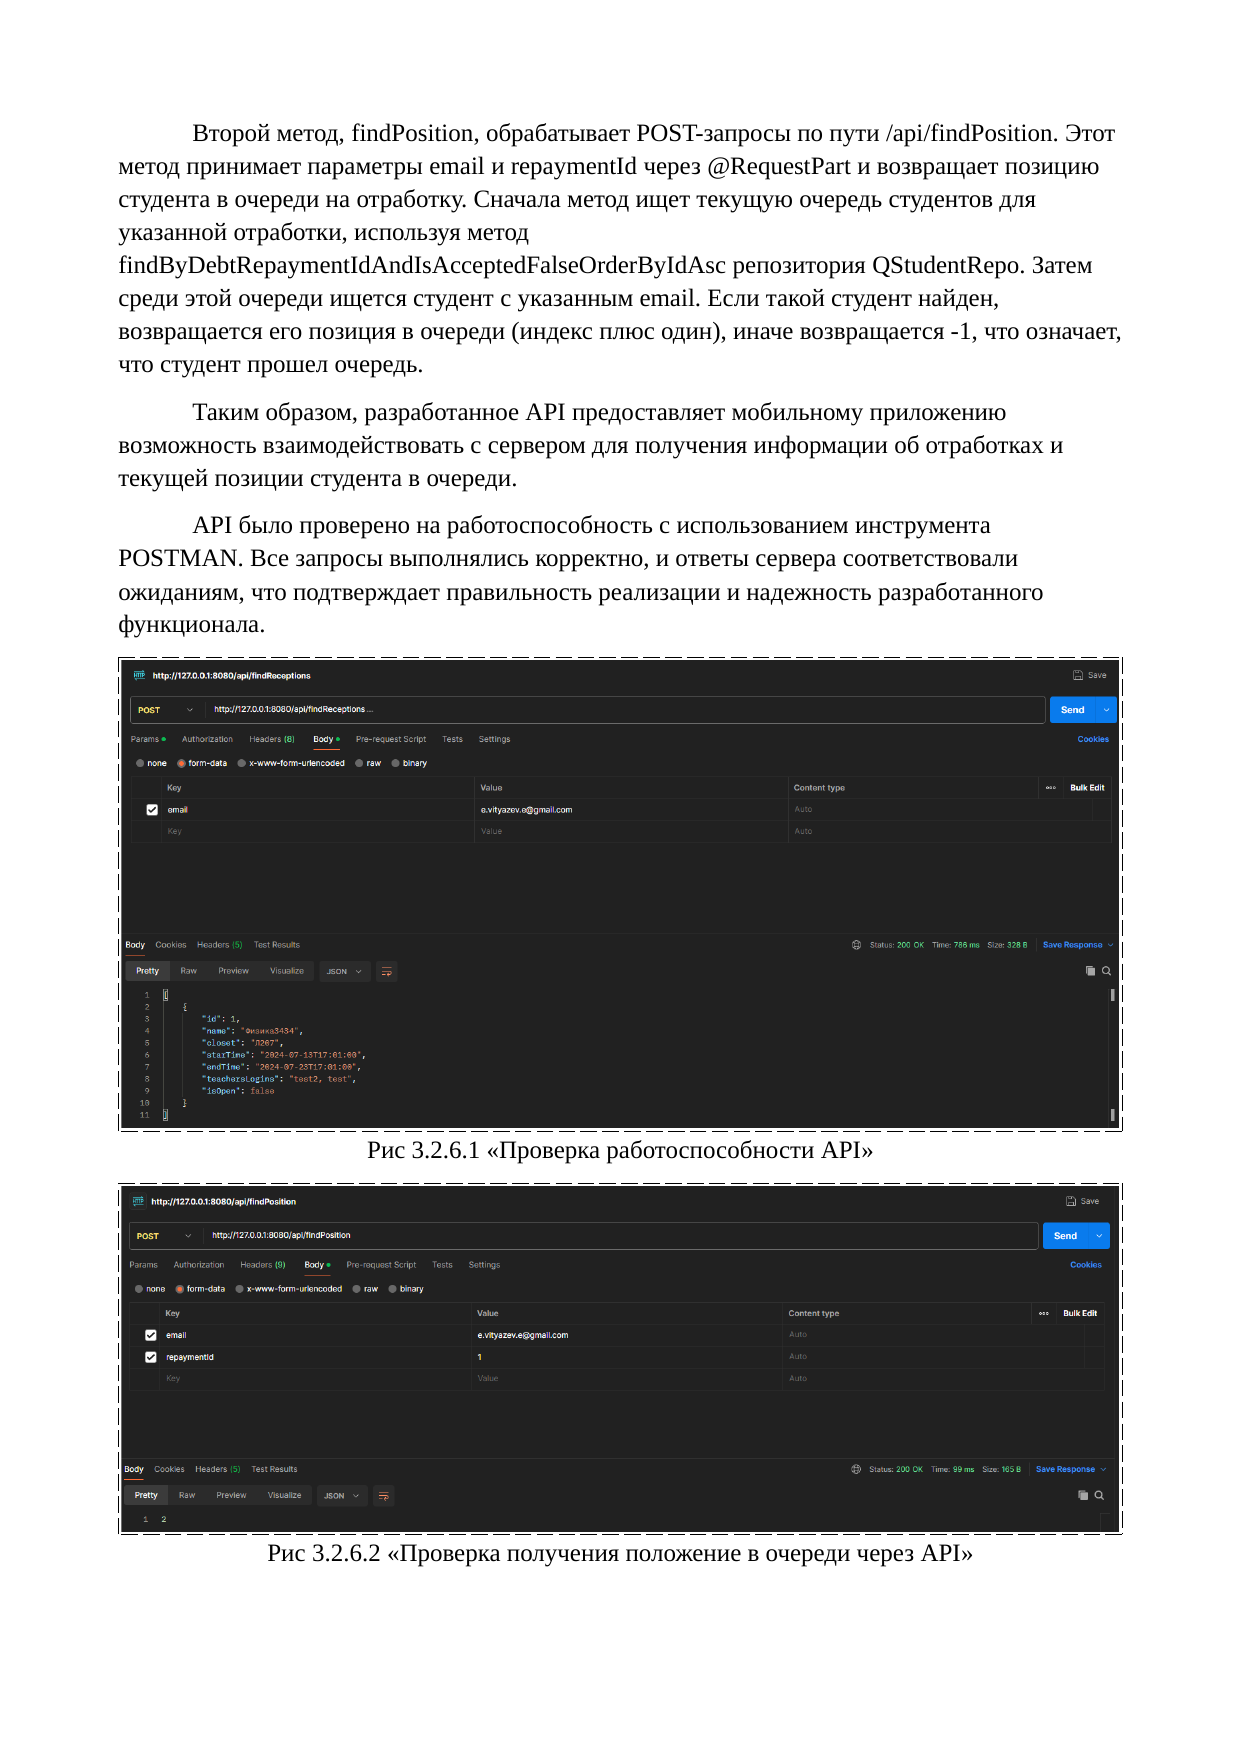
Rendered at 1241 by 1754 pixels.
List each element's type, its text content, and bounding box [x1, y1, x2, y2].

text Таким образом, разработанное API предоставляет мобильному приложению возможность взаимодействовать с сервером для получения информации об отработках и текущей позиции студента в очереди. [118, 397, 1122, 492]
text Второй метод, findPosition, обрабатывает POST-запросы по пути /api/findPosition. Этот метод принимает параметры email и repaymentId через @RequestPart и возвращает позицию студента в очереди на отработку. Сначала метод ищет текущую очередь студентов для указанной отработки, используя метод findByDebtRepaymentIdAndIsAcceptedFalseOrderByIdAsc репозитория QStudentRepo. Затем среди этой очереди ищется студент с указанным email. Если такой студент найден, возвращается его позиция в очереди (индекс плюс один), иначе возвращается -1, что означает, что студент прошел очередь. [118, 118, 1122, 378]
picture [121, 660, 1119, 1128]
text Рис 3.2.6.1 «Проверка работоспособности API» [118, 657, 1122, 1164]
picture [121, 1186, 1119, 1532]
text API было проверено на работоспособность с использованием инструмента POSTMAN. Все запросы выполнялись корректно, и ответы сервера соответствовали ожиданиям, что подтверждает правильность реализации и надежность разработанного функционала. [118, 511, 1122, 638]
text Рис 3.2.6.2 «Проверка получения положение в очереди через API» [118, 1183, 1122, 1567]
